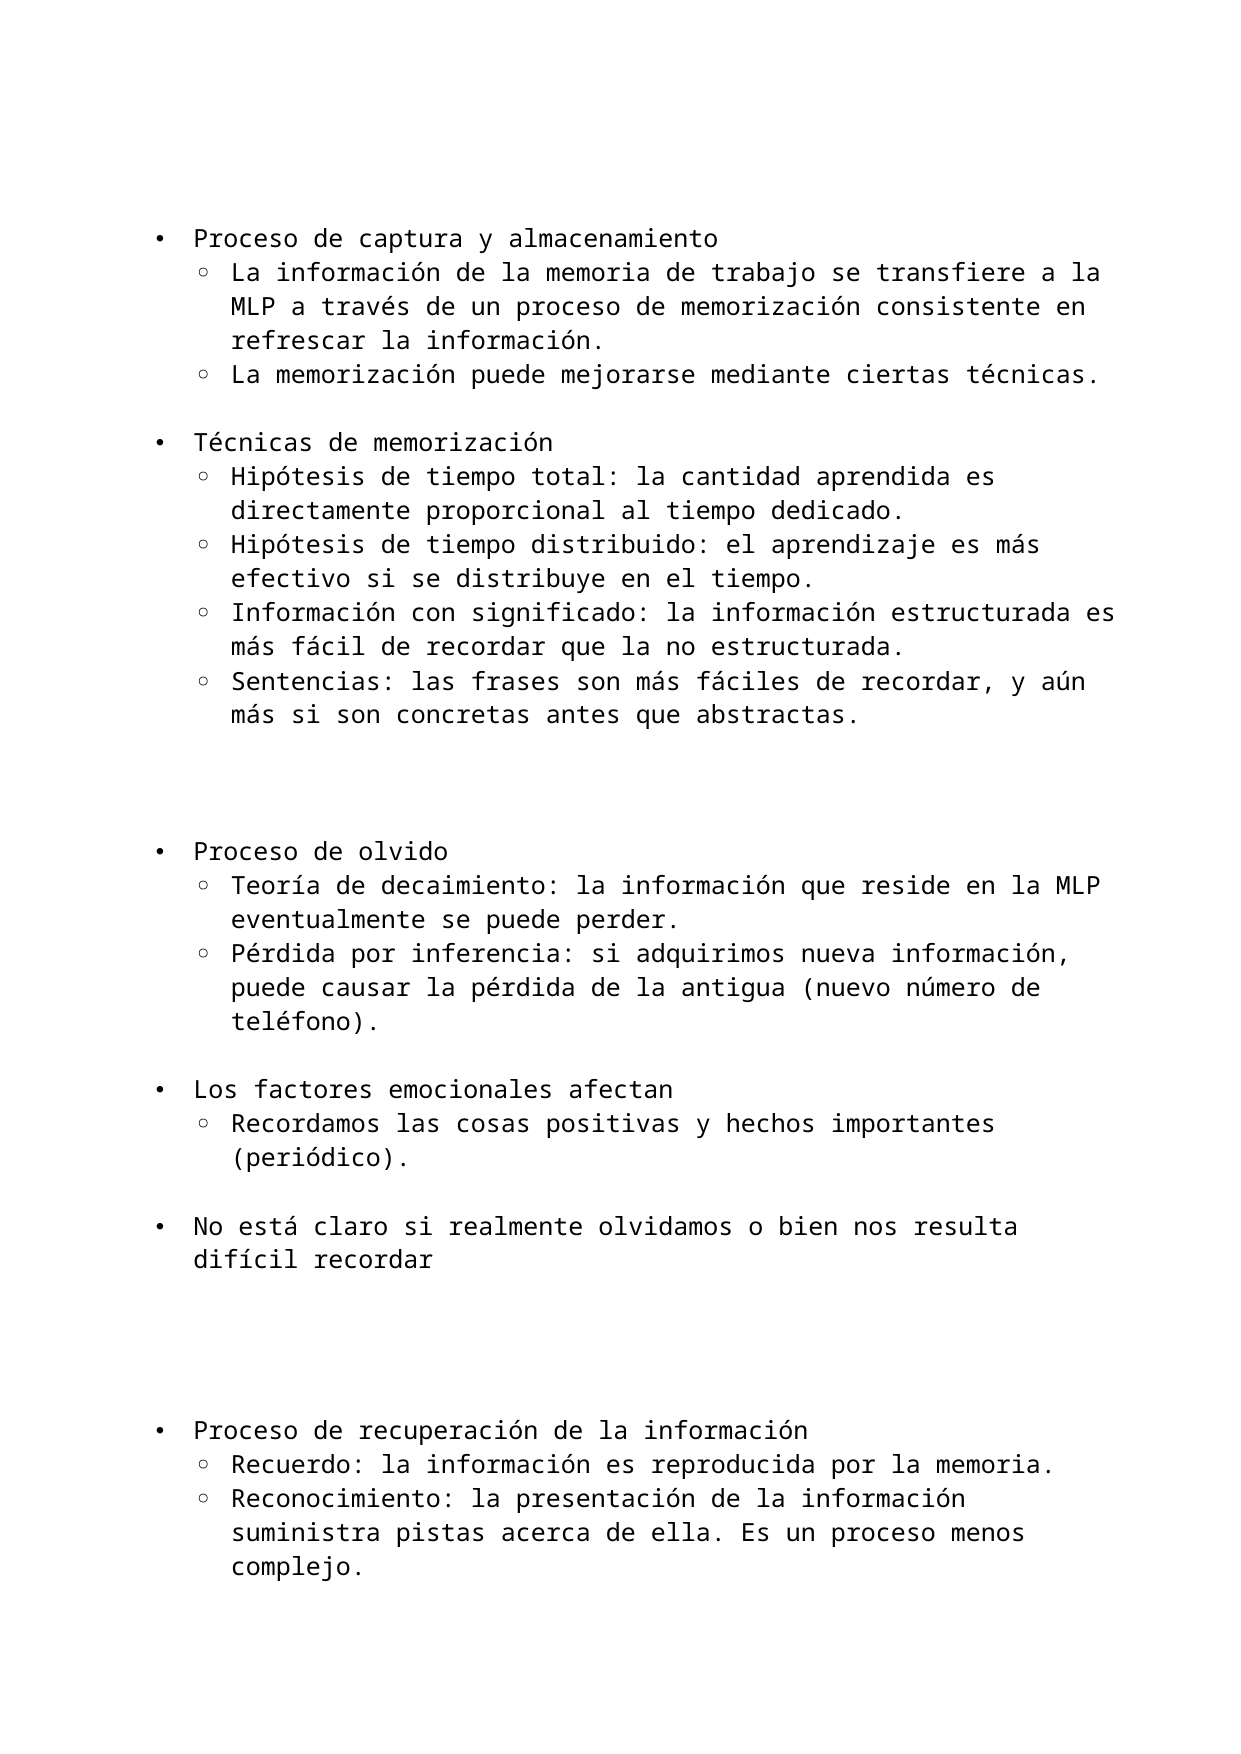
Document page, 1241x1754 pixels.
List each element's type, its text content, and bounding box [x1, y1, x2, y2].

list Hipótesis de tiempo total: la cantidad aprendida es directamente proporcional al tiempo dedicado. [193, 459, 1122, 527]
list Información con significado: la información estructurada es más fácil de recordar que la no estructurada. [193, 595, 1122, 663]
list Pérdida por inferencia: si adquirimos nueva información, puede causar la pérdida de la antigua (nuevo número de teléfono). [193, 936, 1122, 1038]
list Técnicas de memorización [156, 425, 1122, 459]
list Hipótesis de tiempo distribuido: el aprendizaje es más efectivo si se distribuye en el tiempo. [193, 527, 1122, 595]
list Reconocimiento: la presentación de la información suministra pistas acerca de ella. Es un proceso menos complejo. [193, 1481, 1122, 1583]
list Teoría de decaimiento: la información que reside en la MLP eventualmente se puede perder. [193, 867, 1122, 936]
list Recordamos las cosas positivas y hechos importantes (periódico). [193, 1106, 1122, 1174]
list No está claro si realmente olvidamos o bien nos resulta difícil recordar [156, 1208, 1122, 1276]
list Proceso de captura y almacenamiento [156, 220, 1122, 254]
list Proceso de olvido [156, 833, 1122, 867]
list La información de la memoria de trabajo se transfiere a la MLP a través de un proceso de memorización consistente en refrescar la información. [193, 254, 1122, 357]
list Recuerdo: la información es reproducida por la memoria. [193, 1447, 1122, 1481]
list Los factores emocionales afectan [156, 1072, 1122, 1106]
list Sentencias: las frases son más fáciles de recordar, y aún más si son concretas antes que abstractas. [193, 663, 1122, 731]
list Proceso de recuperación de la información [156, 1412, 1122, 1447]
list La memorización puede mejorarse mediante ciertas técnicas. [193, 357, 1122, 391]
